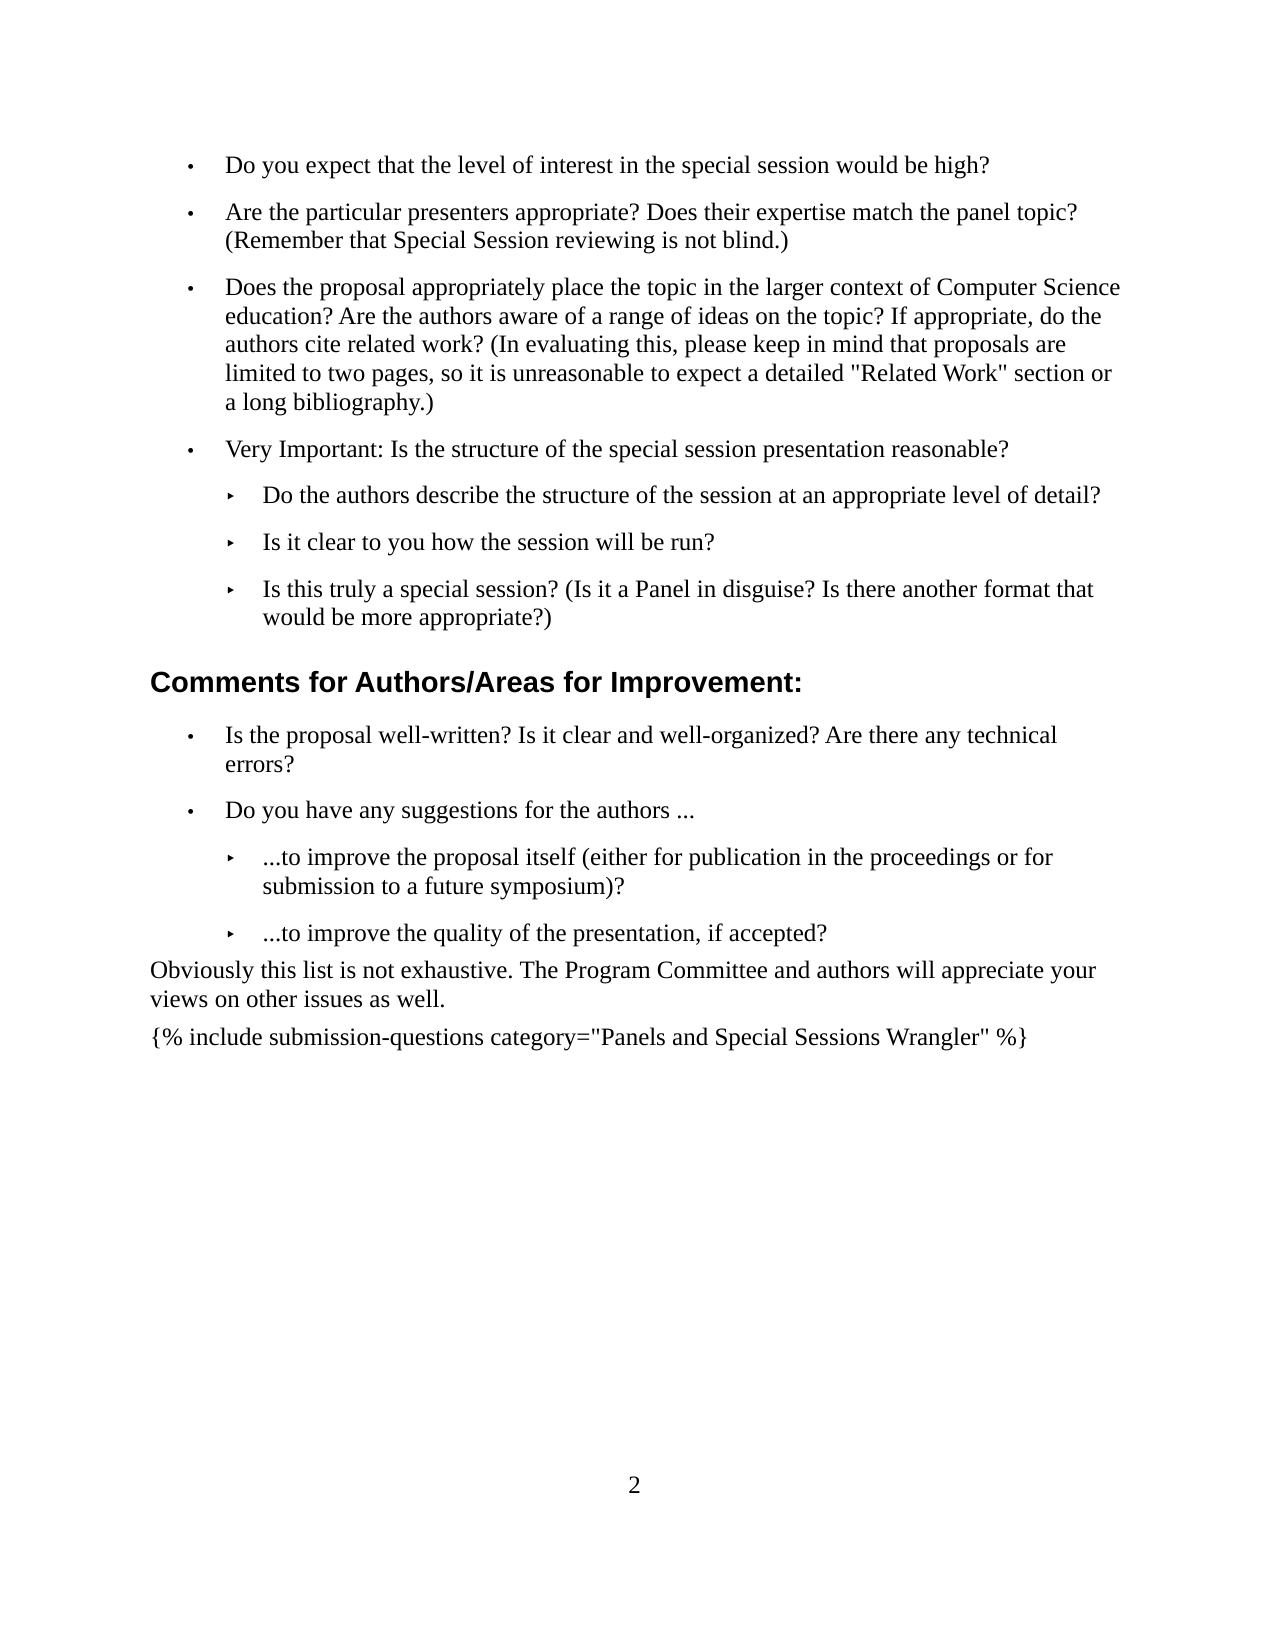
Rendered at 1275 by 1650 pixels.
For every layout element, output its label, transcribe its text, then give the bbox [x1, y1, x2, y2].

list Do you expect that the level of interest in the special session would be high? [187, 150, 1125, 179]
list Are the particular presenters appropriate? Does their expertise match the panel topic? (Remember that Special Session reviewing is not blind.) [187, 197, 1125, 254]
list Very Important: Is the structure of the special session presentation reasonable? [187, 434, 1125, 462]
list Do you have any suggestions for the authors ... [187, 796, 1125, 824]
list ...to improve the quality of the presentation, if accepted? [225, 918, 1125, 946]
list Is the proposal well-written? Is it clear and well-organized? Are there any technical errors? [187, 720, 1125, 778]
subtitle Comments for Authors/Areas for Improvement: [150, 665, 1125, 699]
list Do the authors describe the structure of the session at an appropriate level of detail? [225, 480, 1125, 509]
text Obviously this list is not exhaustive. The Program Committee and authors will appreciate your views on other issues as well. [150, 955, 1125, 1013]
list Does the proposal appropriately place the topic in the larger context of Computer Science education? Are the authors aware of a range of ideas on the topic? If appropriate, do the authors cite related work? (In evaluating this, please keep in mind that proposals are limited to two pages, so it is unreasonable to expect a detailed "Related Work" section or a long bibliography.) [187, 272, 1125, 416]
text {% include submission-questions category="Panels and Special Sessions Wrangler" %} [150, 1022, 1125, 1051]
list ...to improve the proposal itself (either for publication in the proceedings or for submission to a future symposium)? [225, 842, 1125, 900]
list Is it clear to you how the session will be run? [225, 527, 1125, 556]
list Is this truly a special session? (Is it a Panel in disguise? Is there another format that would be more appropriate?) [225, 574, 1125, 631]
